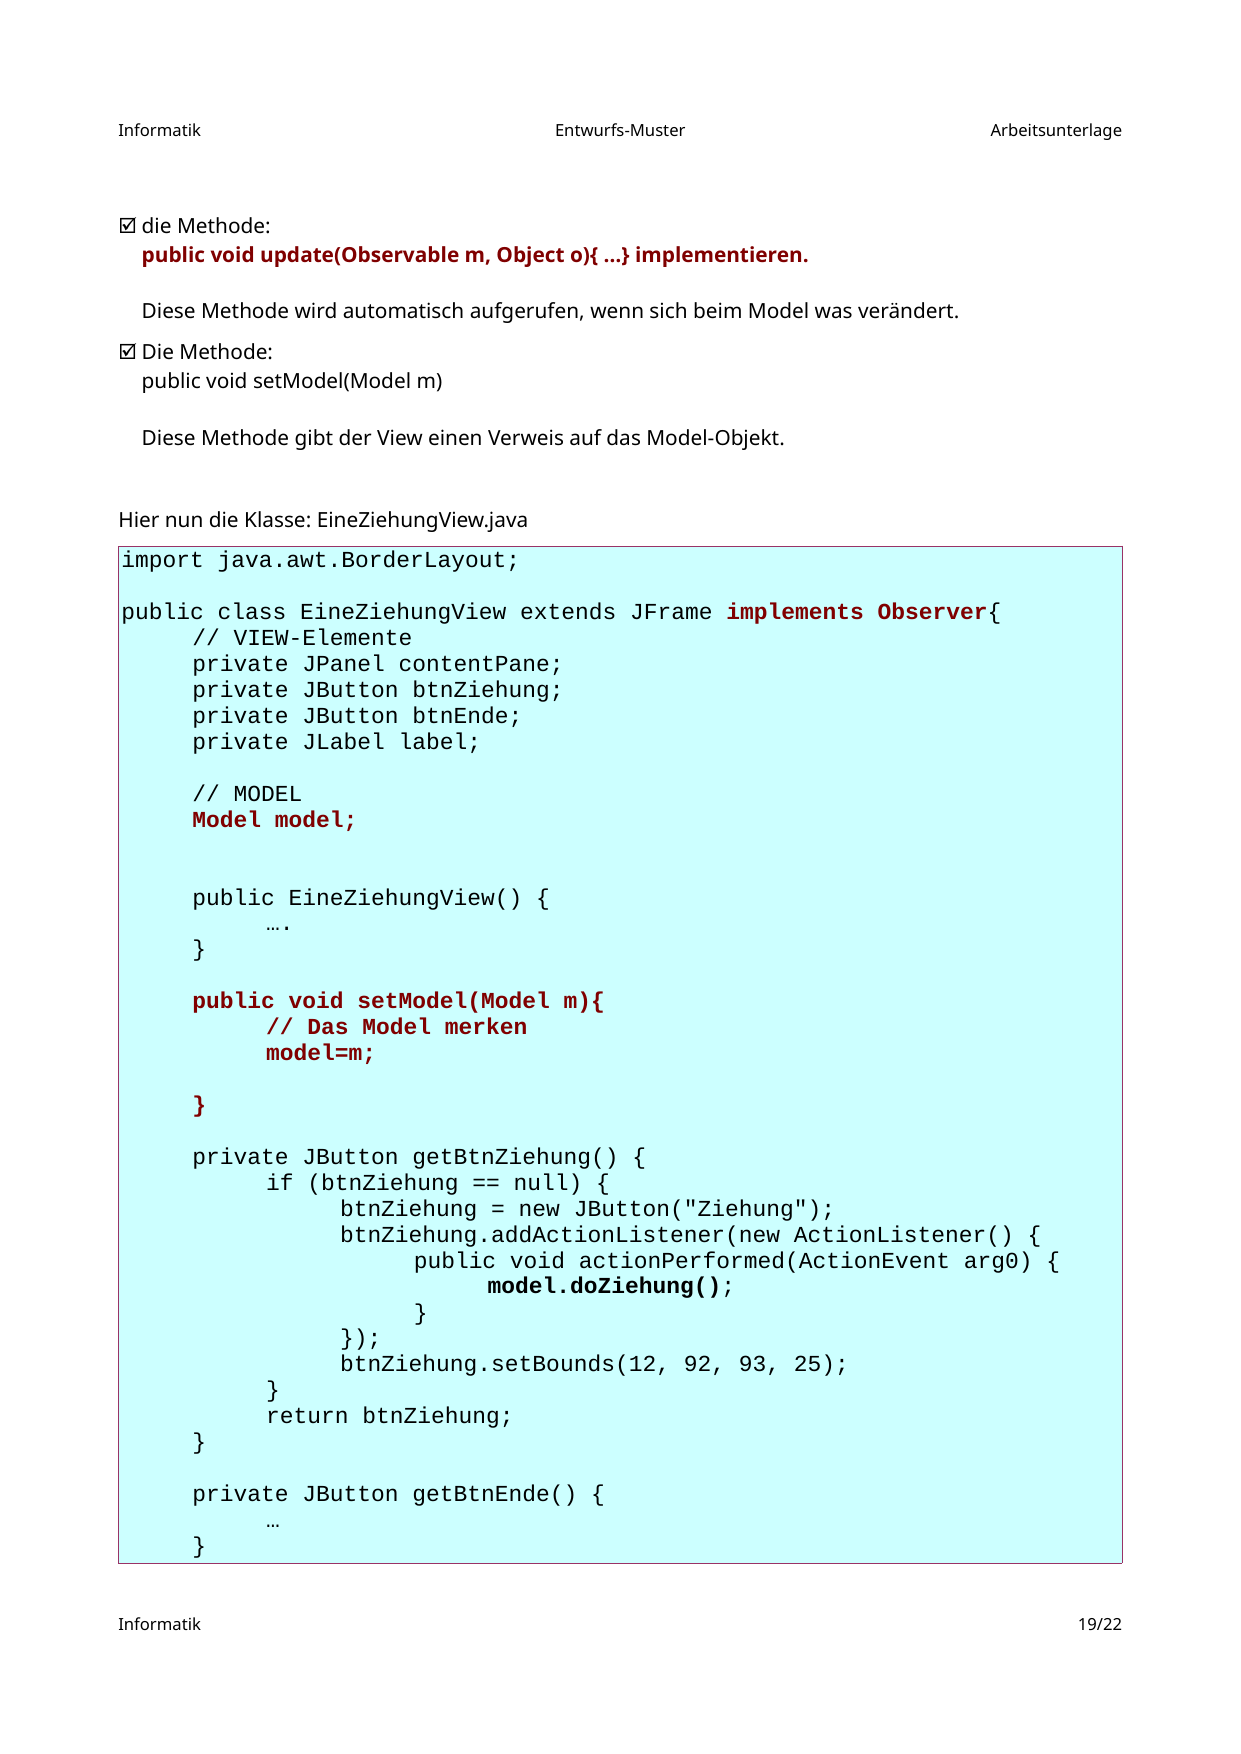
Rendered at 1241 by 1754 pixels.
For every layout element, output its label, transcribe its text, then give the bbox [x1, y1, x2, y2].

list Die Methode: public void setModel(Model m) Diese Methode gibt der View einen Verweis auf das Model-Objekt. [118, 337, 1122, 451]
text btnZiehung.addActionListener(new ActionListener() { [119, 1220, 1122, 1246]
text private JButton getBtnEnde() { [119, 1479, 1122, 1505]
text return btnZiehung; [119, 1402, 1122, 1427]
text model.doZiehung(); [119, 1272, 1122, 1298]
text private JButton btnZiehung; [119, 675, 1122, 701]
text private JButton btnEnde; [119, 701, 1122, 727]
text … [119, 1505, 1122, 1531]
text Model model; [119, 805, 1122, 831]
text // VIEW-Elemente [119, 623, 1122, 649]
text Hier nun die Klasse: EineZiehungView.java [118, 505, 1122, 533]
text public EineZiehungView() { [119, 883, 1122, 909]
text public class EineZiehungView extends JFrame implements Observer{ [119, 597, 1122, 623]
text } [119, 935, 1122, 961]
text } [119, 1427, 1122, 1453]
text } [119, 1298, 1122, 1324]
text } [119, 1376, 1122, 1402]
text btnZiehung = new JButton("Ziehung"); [119, 1194, 1122, 1220]
text } [119, 1531, 1122, 1563]
text import java.awt.BorderLayout; [119, 547, 1122, 572]
text public void actionPerformed(ActionEvent arg0) { [119, 1246, 1122, 1272]
text private JPanel contentPane; [119, 649, 1122, 675]
list die Methode: public void update(Observable m, Object o){ …} implementieren. Diese Methode wird automatisch aufgerufen, wenn sich beim Model was verändert. [118, 211, 1122, 325]
text }); [119, 1324, 1122, 1350]
text if (btnZiehung == null) { [119, 1168, 1122, 1194]
text public void setModel(Model m){ [119, 987, 1122, 1012]
text btnZiehung.setBounds(12, 92, 93, 25); [119, 1350, 1122, 1376]
text // MODEL [119, 779, 1122, 805]
text …. [119, 909, 1122, 935]
text private JButton getBtnZiehung() { [119, 1142, 1122, 1168]
text } [119, 1090, 1122, 1116]
text private JLabel label; [119, 727, 1122, 753]
text model=m; [119, 1038, 1122, 1064]
text // Das Model merken [119, 1012, 1122, 1038]
